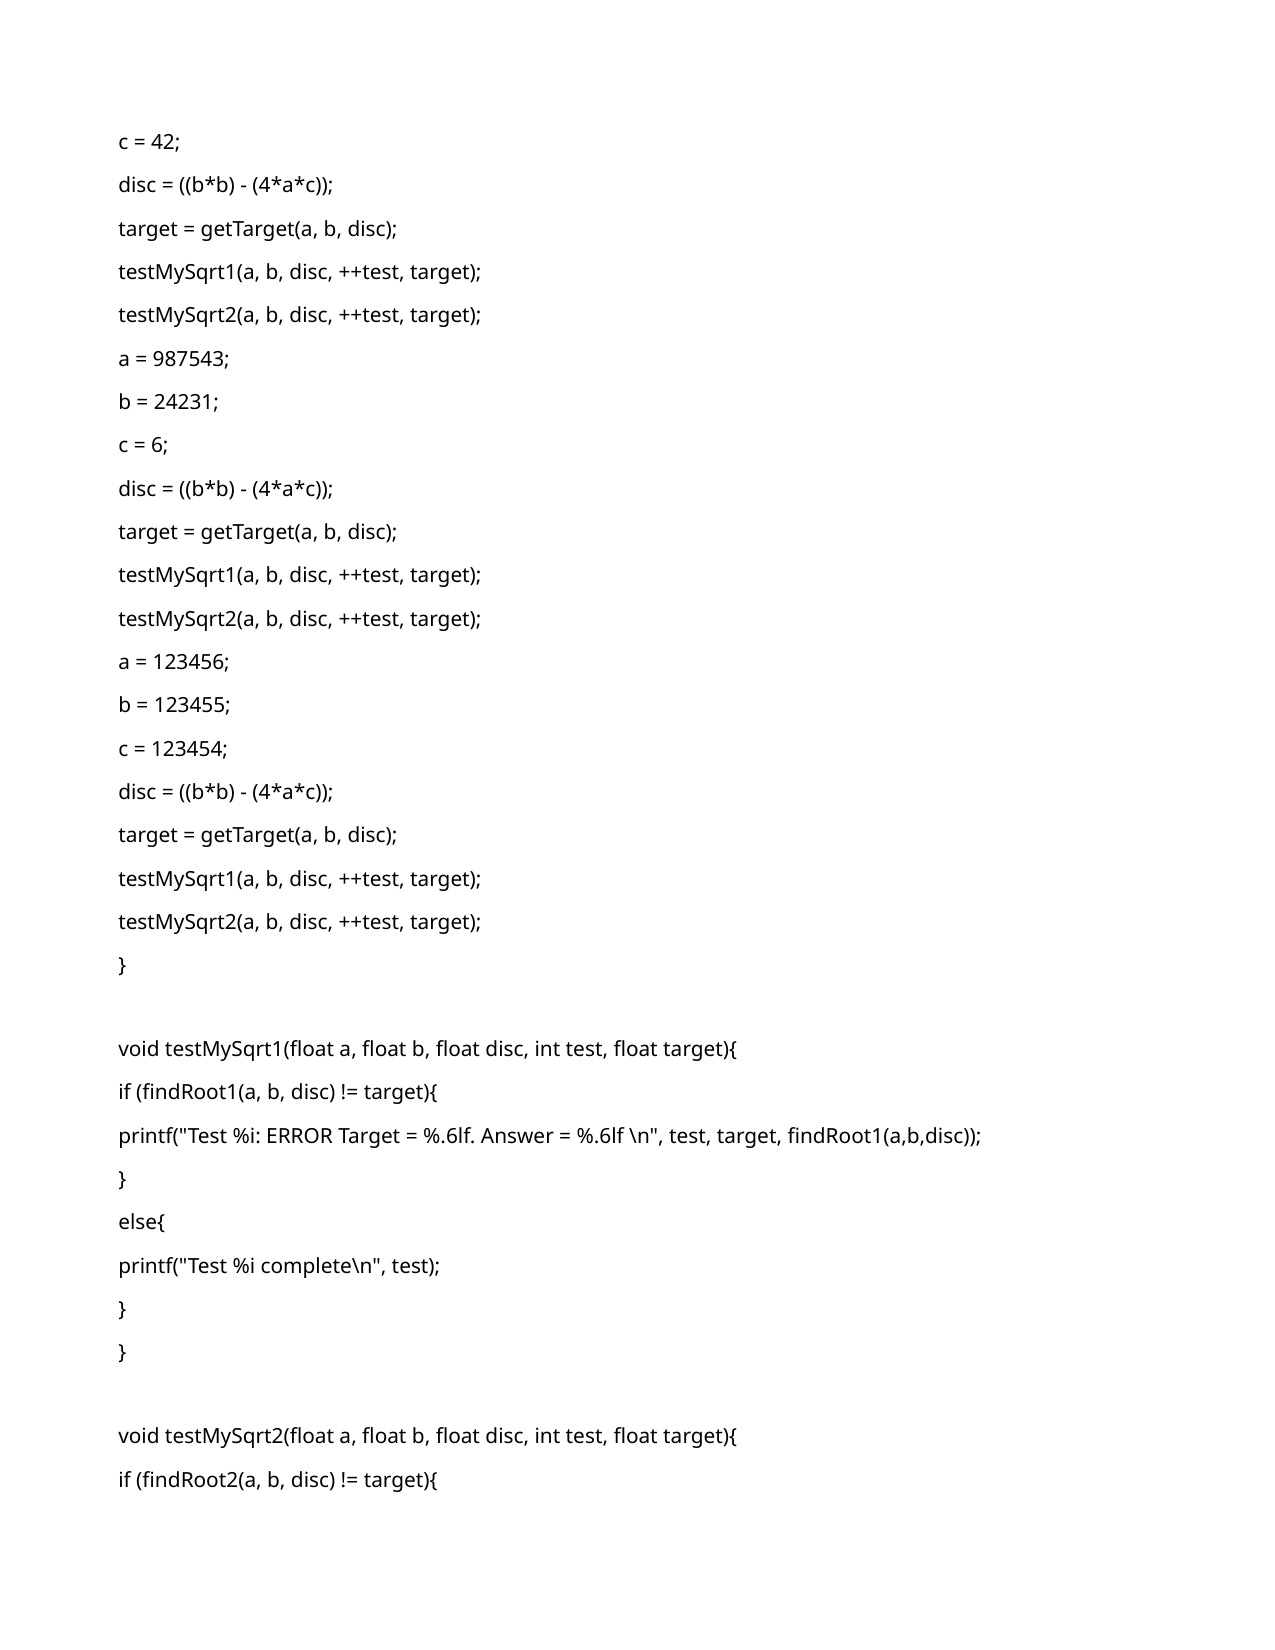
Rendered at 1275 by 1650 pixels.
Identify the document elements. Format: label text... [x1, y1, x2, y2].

table_cell target = getTarget(a, b, disc); [118, 811, 1157, 855]
table_cell testMySqrt2(a, b, disc, ++test, target); [118, 898, 1157, 941]
table_cell b = 123455; [118, 681, 1157, 725]
table_cell b = 24231; [118, 378, 1157, 421]
table_cell else{ [118, 1199, 1157, 1242]
table_cell [118, 985, 1157, 1025]
table_cell void testMySqrt1(float a, float b, float disc, int test, float target){ [118, 1025, 1157, 1069]
table_cell printf("Test %i: ERROR Target = %.6lf. Answer = %.6lf \n", test, target, findRoot1(a,b,disc)); [118, 1112, 1157, 1155]
table_cell if (findRoot2(a, b, disc) != target){ [118, 1456, 1157, 1499]
table_cell c = 123454; [118, 725, 1157, 768]
table_cell testMySqrt2(a, b, disc, ++test, target); [118, 291, 1157, 335]
table_cell testMySqrt2(a, b, disc, ++test, target); [118, 595, 1157, 638]
table_cell testMySqrt1(a, b, disc, ++test, target); [118, 855, 1157, 898]
table_cell a = 987543; [118, 335, 1157, 378]
table_cell } [118, 941, 1157, 985]
table_cell } [118, 1329, 1157, 1372]
table_cell void testMySqrt2(float a, float b, float disc, int test, float target){ [118, 1413, 1157, 1456]
table_cell c = 42; [118, 118, 1157, 161]
table_cell target = getTarget(a, b, disc); [118, 205, 1157, 248]
table_cell printf("Test %i complete\n", test); [118, 1242, 1157, 1285]
table_cell disc = ((b*b) - (4*a*c)); [118, 768, 1157, 811]
table_cell } [118, 1285, 1157, 1329]
table_cell testMySqrt1(a, b, disc, ++test, target); [118, 248, 1157, 291]
table_cell disc = ((b*b) - (4*a*c)); [118, 465, 1157, 508]
table_cell if (findRoot1(a, b, disc) != target){ [118, 1069, 1157, 1112]
table_cell } [118, 1155, 1157, 1199]
table_cell c = 6; [118, 421, 1157, 465]
table_cell disc = ((b*b) - (4*a*c)); [118, 161, 1157, 205]
table_cell a = 123456; [118, 638, 1157, 681]
table_cell target = getTarget(a, b, disc); [118, 508, 1157, 551]
table_cell testMySqrt1(a, b, disc, ++test, target); [118, 551, 1157, 595]
table_cell [118, 1372, 1157, 1412]
